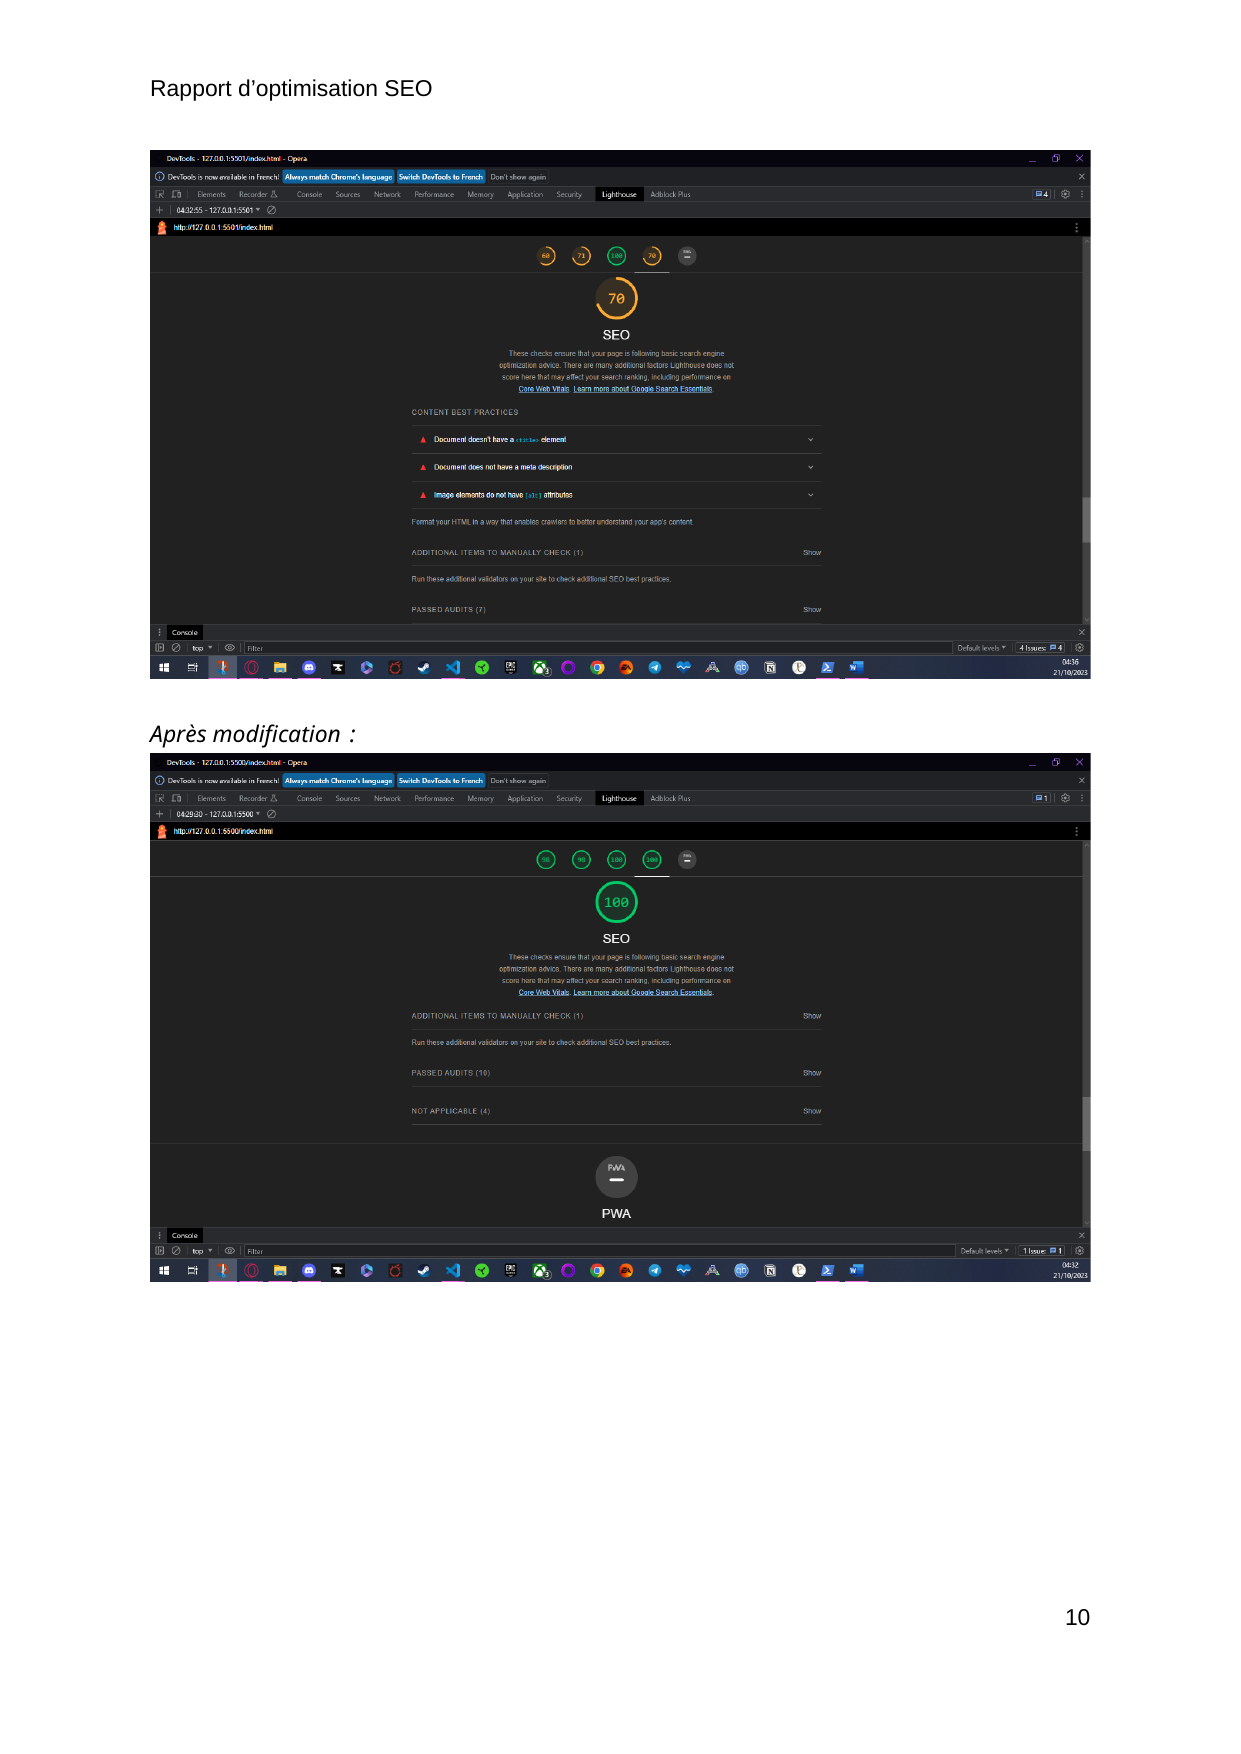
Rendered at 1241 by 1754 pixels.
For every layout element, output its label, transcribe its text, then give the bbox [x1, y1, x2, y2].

text Après modification : [150, 718, 1090, 749]
